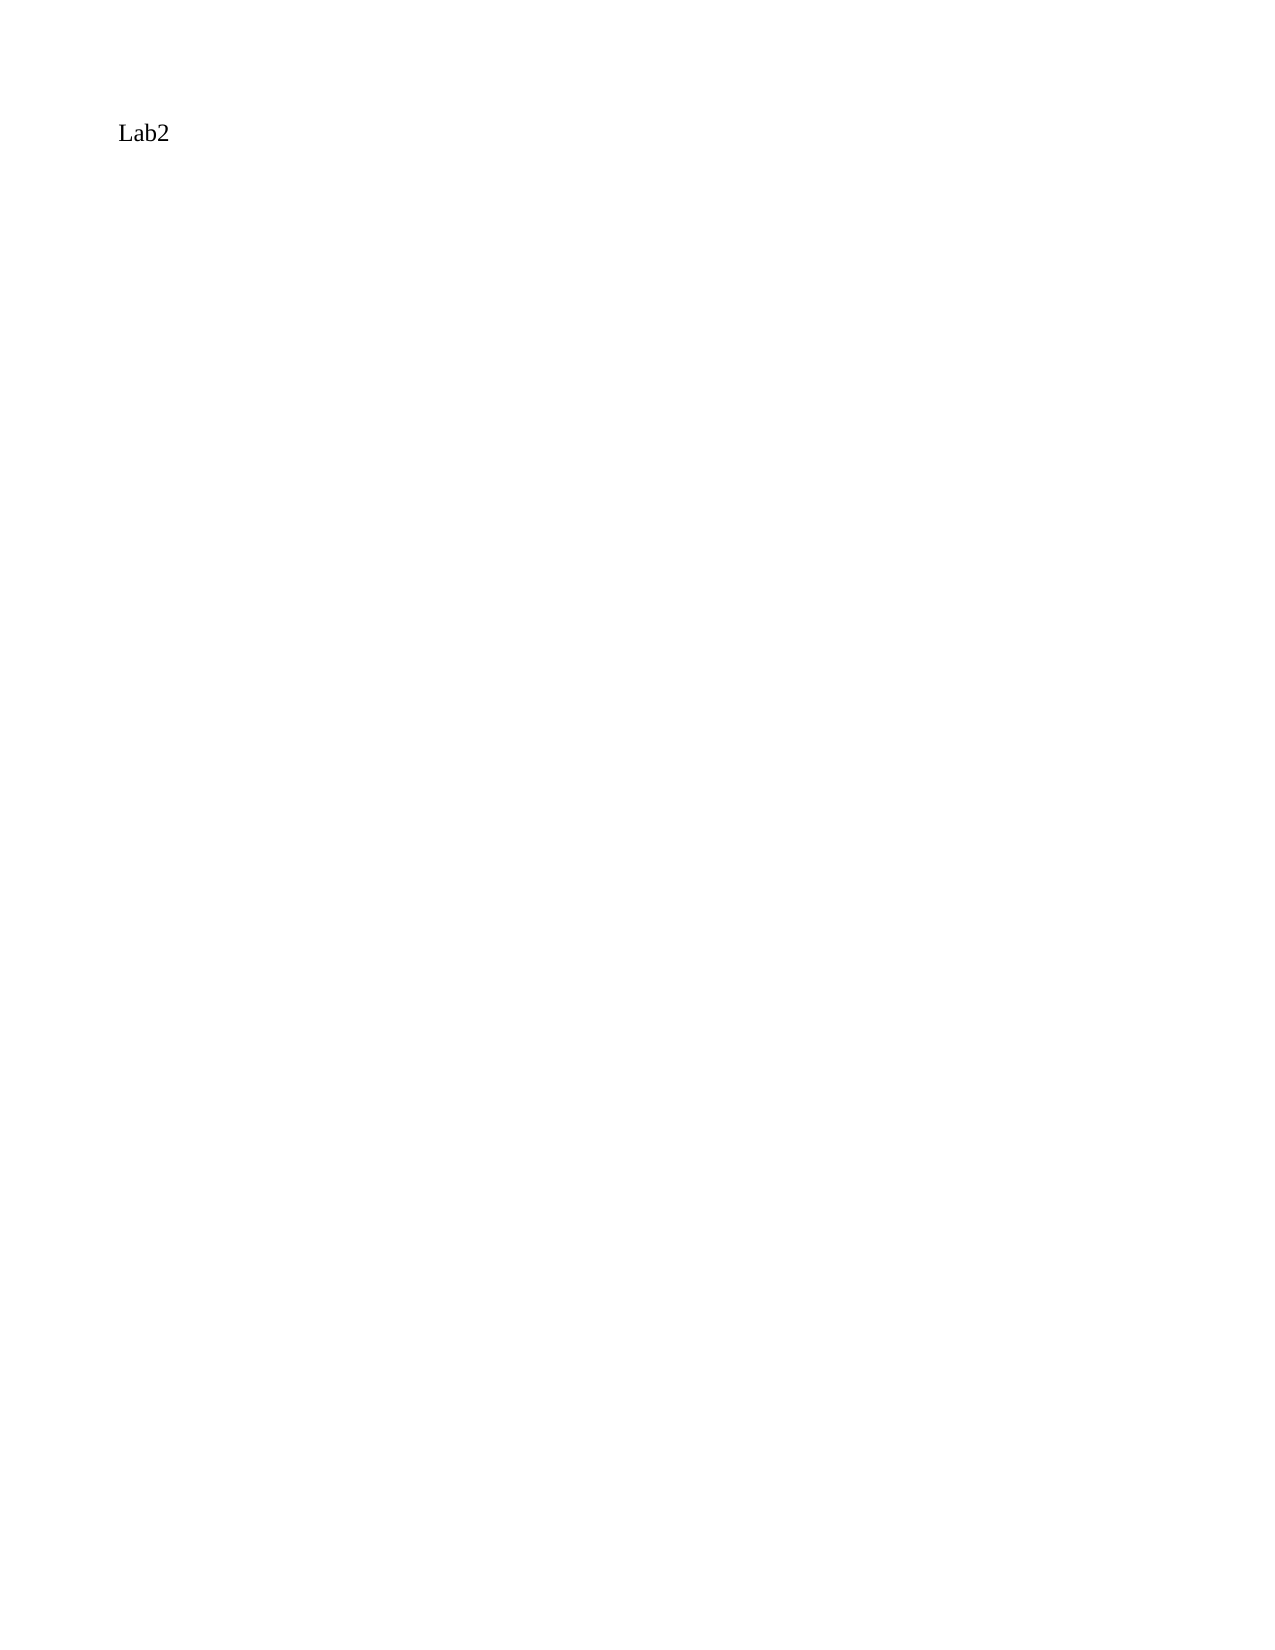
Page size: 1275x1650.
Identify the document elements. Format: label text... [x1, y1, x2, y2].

text Lab2 [118, 118, 1157, 147]
